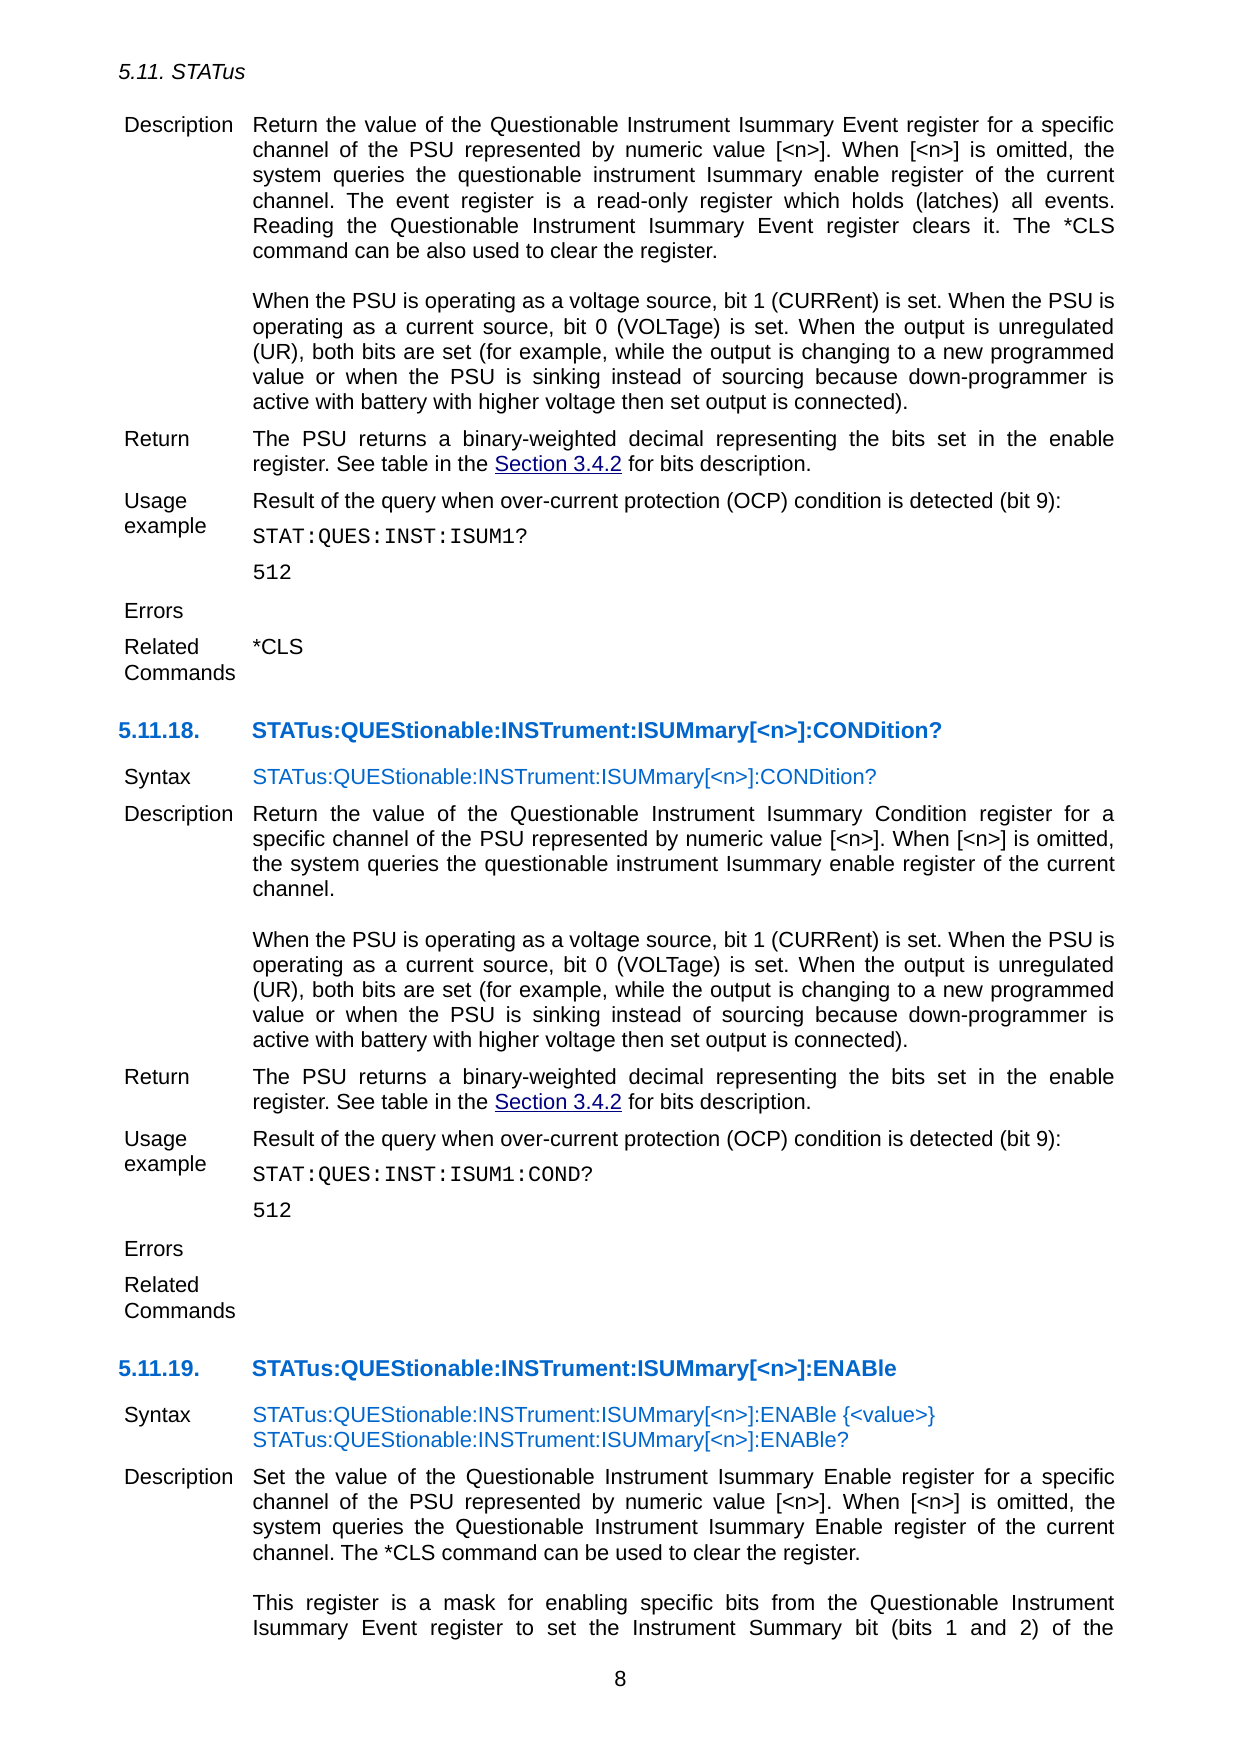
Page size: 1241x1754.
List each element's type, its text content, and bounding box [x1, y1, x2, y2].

table_cell *CLS [247, 629, 1122, 690]
table_cell Return the value of the Questionable Instrument Isummary Condition register for a specific channel of the PSU represented by numeric value [<n>]. When [<n>] is omitted, the system queries the questionable instrument Isummary enable register of the current channel. When the PSU is operating as a voltage source, bit 1 (CURRent) is set. When the PSU is operating as a current source, bit 0 (VOLTage) is set. When the output is unregulated (UR), both bits are set (for example, while the output is changing to a new programmed value or when the PSU is sinking instead of sourcing because down-programmer is active with battery with higher voltage then set output is connected). [247, 795, 1122, 1058]
table_cell Usage example [118, 482, 247, 592]
subtitle STATus:QUEStionable:INSTrument:ISUMmary[<n>]:CONDition? [118, 717, 1122, 743]
table_cell Description [118, 106, 247, 420]
table_header Syntax [118, 758, 247, 795]
table_cell The PSU returns a binary-weighted decimal representing the bits set in the enable register. See table in the Section 3.4.2 for bits description. [247, 1058, 1122, 1120]
table_cell Description [118, 1458, 247, 1646]
table_cell Description [118, 795, 247, 1058]
subtitle STATus:QUEStionable:INSTrument:ISUMmary[<n>]:ENABle [118, 1355, 1122, 1381]
table_cell Usage example [118, 1120, 247, 1230]
table_cell [247, 592, 1122, 628]
table_cell The PSU returns a binary-weighted decimal representing the bits set in the enable register. See table in the Section 3.4.2 for bits description. [247, 420, 1122, 482]
table_cell [247, 1267, 1122, 1328]
table_cell Related Commands [118, 1267, 247, 1328]
table_cell Return the value of the Questionable Instrument Isummary Event register for a specific channel of the PSU represented by numeric value [<n>]. When [<n>] is omitted, the system queries the questionable instrument Isummary enable register of the current channel. The event register is a read-only register which holds (latches) all events. Reading the Questionable Instrument Isummary Event register clears it. The *CLS command can be also used to clear the register. When the PSU is operating as a voltage source, bit 1 (CURRent) is set. When the PSU is operating as a current source, bit 0 (VOLTage) is set. When the output is unregulated (UR), both bits are set (for example, while the output is changing to a new programmed value or when the PSU is sinking instead of sourcing because down-programmer is active with battery with higher voltage then set output is connected). [247, 106, 1122, 420]
table_cell Errors [118, 1230, 247, 1267]
table_cell Return [118, 1058, 247, 1120]
table_header STATus:QUEStionable:INSTrument:ISUMmary[<n>]:CONDition? [247, 758, 1122, 795]
table_header STATus:QUEStionable:INSTrument:ISUMmary[<n>]:ENABle {<value>} STATus:QUEStionable:INSTrument:ISUMmary[<n>]:ENABle? [247, 1396, 1122, 1458]
table_cell Result of the query when over-current protection (OCP) condition is detected (bit 9): STAT:QUES:INST:ISUM1:COND? 512 [247, 1120, 1122, 1230]
table_cell Related Commands [118, 629, 247, 690]
table_cell Result of the query when over-current protection (OCP) condition is detected (bit 9): STAT:QUES:INST:ISUM1? 512 [247, 482, 1122, 592]
table_cell Set the value of the Questionable Instrument Isummary Enable register for a specific channel of the PSU represented by numeric value [<n>]. When [<n>] is omitted, the system queries the Questionable Instrument Isummary Enable register of the current channel. The *CLS command can be used to clear the register. This register is a mask for enabling specific bits from the Questionable Instrument Isummary Event register to set the Instrument Summary bit (bits 1 and 2) of the [247, 1458, 1122, 1646]
table_cell [247, 1230, 1122, 1267]
table_cell Errors [118, 592, 247, 628]
table_cell Return [118, 420, 247, 482]
table_header Syntax [118, 1396, 247, 1458]
